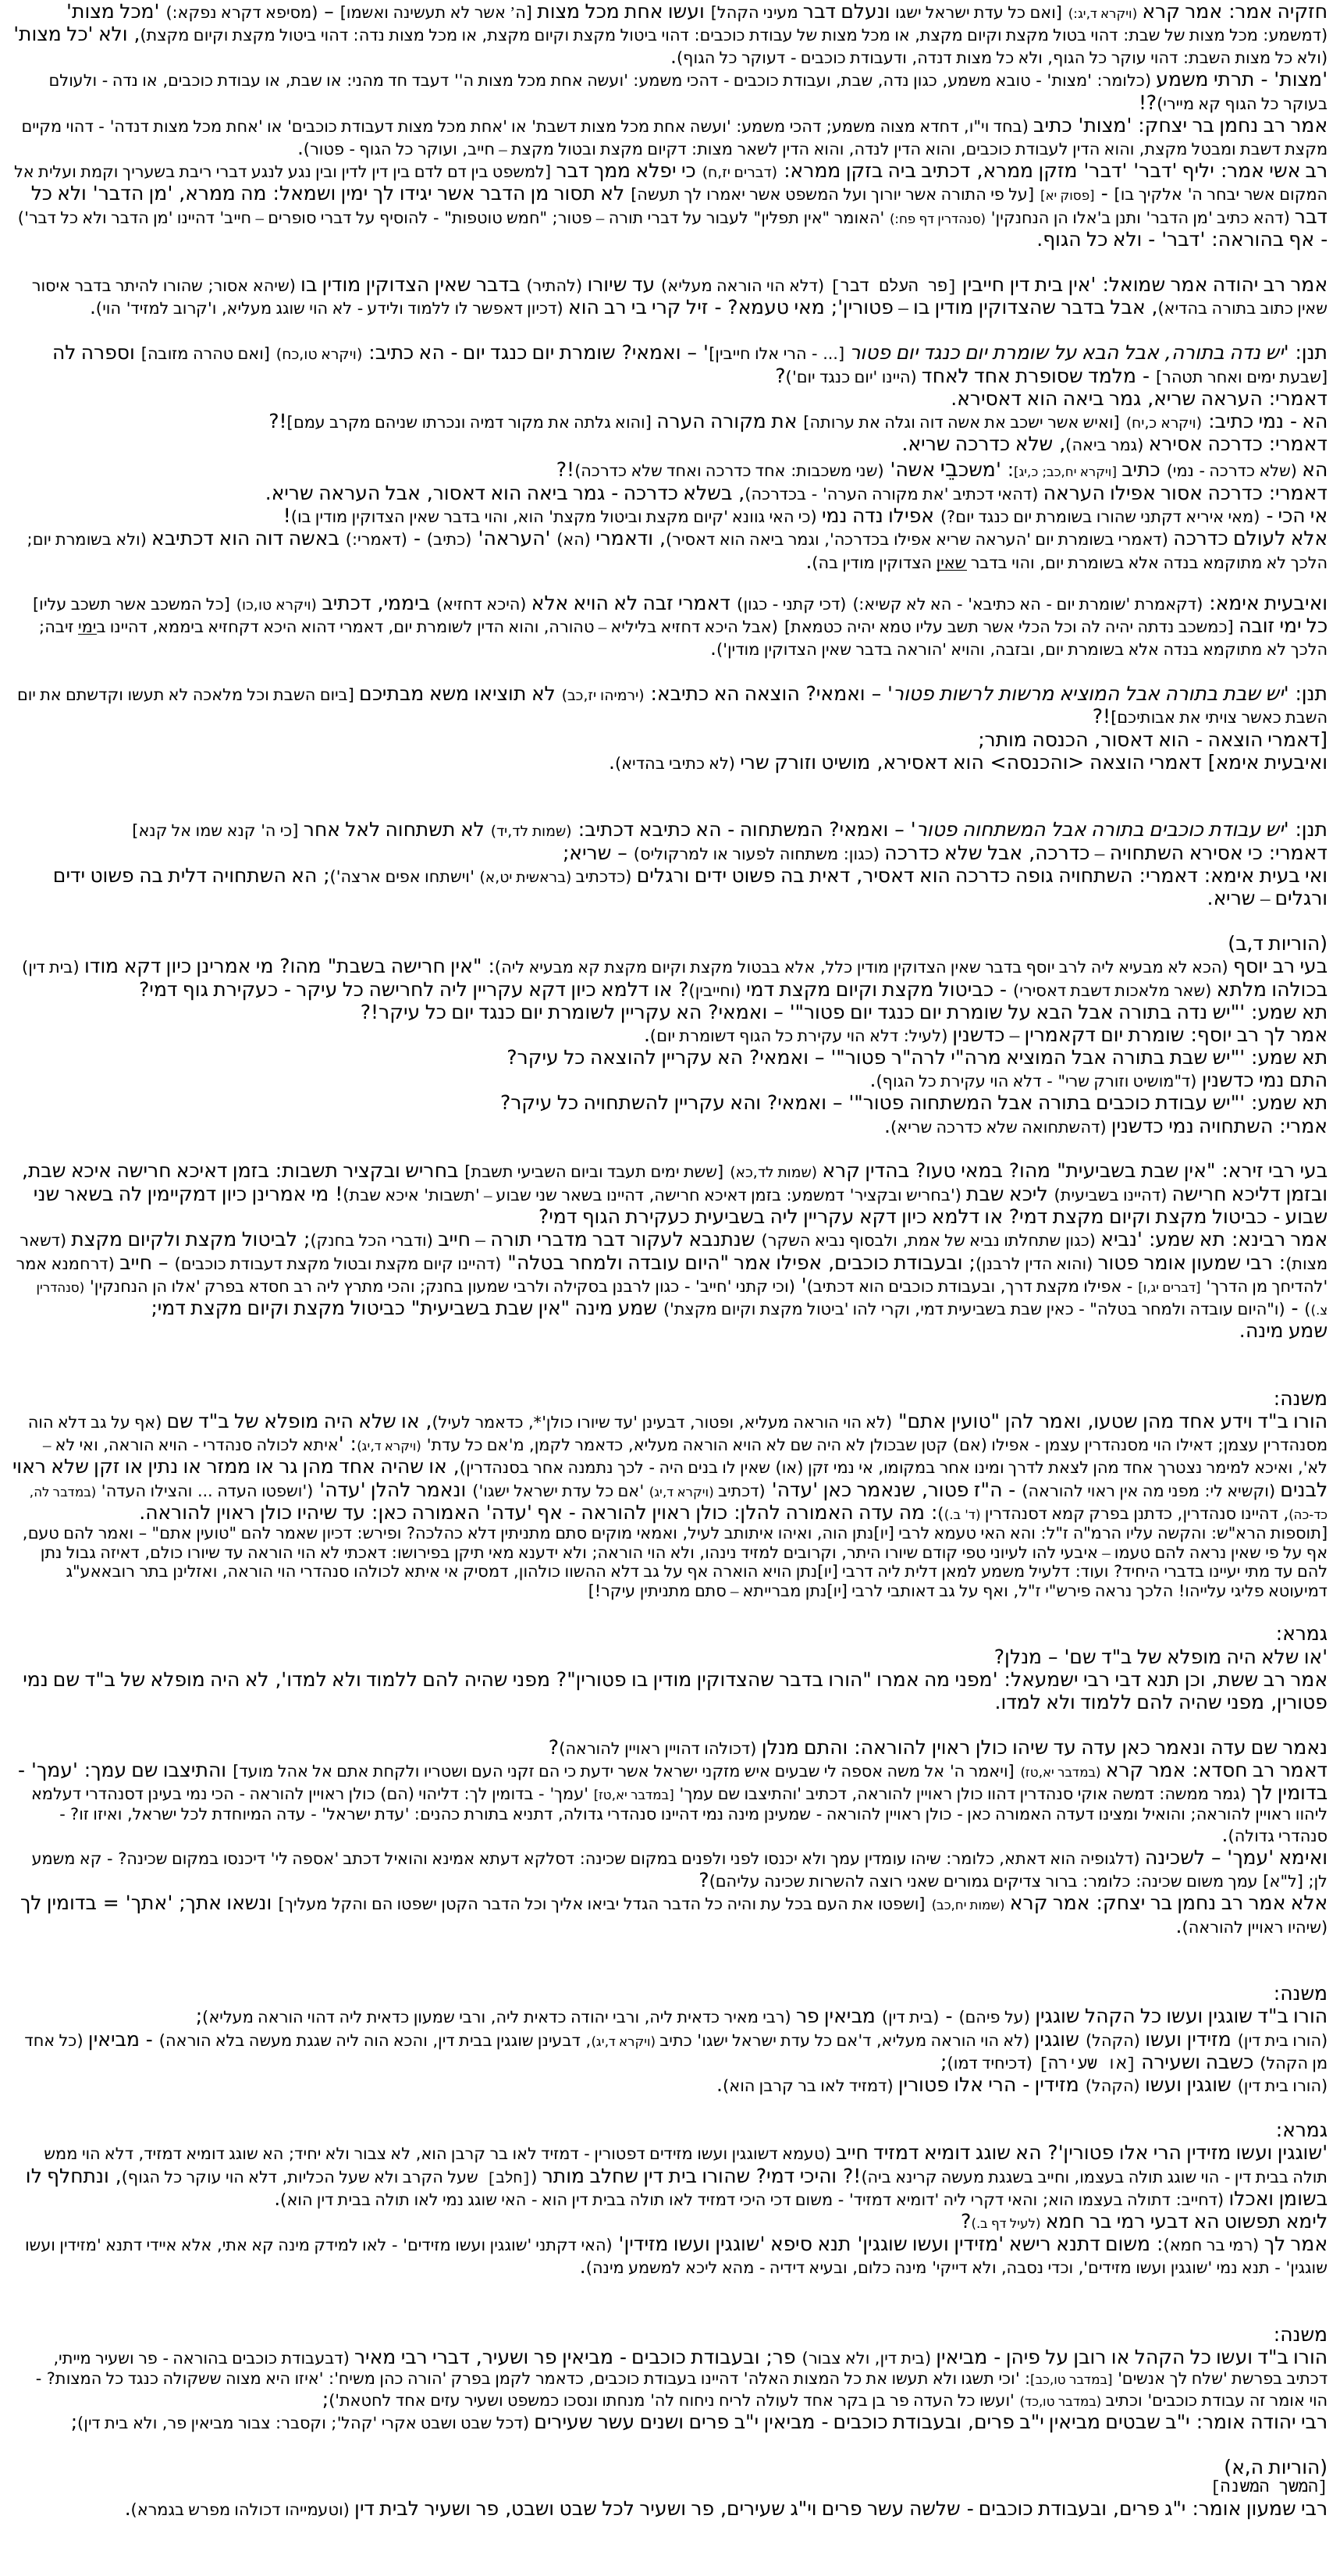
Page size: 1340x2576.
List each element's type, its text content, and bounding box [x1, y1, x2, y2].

text דאמרי: כדרכה אסירא (גמר ביאה), שלא כדרכה שריא. [12, 432, 1328, 455]
text דאמרי: כדרכה אסור אפילו העראה (דהאי דכתיב 'את מקורה הערה' - בכדרכה), בשלא כדרכה - גמר ביאה הוא דאסור, אבל העראה שריא. [12, 482, 1328, 505]
text הורו ב"ד ועשו כל הקהל או רובן על פיהן - מביאין (בית דין, ולא צבור) פר; ובעבודת כוכבים - מביאין פר ושעיר, דברי רבי מאיר (דבעבודת כוכבים בהוראה - פר ושעיר מייתי, דכתיב בפרשת 'שלח לך אנשים' [במדבר טו,כב]: 'וכי תשגו ולא תעשו את כל המצות האלה' דהיינו בעבודת כוכבים, כדאמר לקמן בפרק 'הורה כהן משיח': 'איזו היא מצוה ששקולה כנגד כל המצות? - הוי אומר זה עבודת כוכבים' וכתיב (במדבר טו,כד) 'ועשו כל העדה פר בן בקר אחד לעולה לריח ניחוח לה' מנחתו ונסכו כמשפט ושעיר עזים אחד לחטאת'); [12, 2346, 1328, 2411]
text ואי בעית אימא: דאמרי: השתחויה גופה כדרכה הוא דאסיר, דאית בה פשוט ידים ורגלים (כדכתיב (בראשית יט,א) 'וישתחו אפים ארצה'); הא השתחויה דלית בה פשוט ידים ורגלים – שריא. [12, 864, 1328, 910]
text חזקיה אמר: אמר קרא (ויקרא ד,יג:) [ואם כל עדת ישראל ישגו ונעלם דבר מעיני הקהל] ועשו אחת מכל מצות [ה’ אשר לא תעשינה ואשמו] – (מסיפא דקרא נפקא:) 'מכל מצות' (דמשמע: מכל מצות של שבת: דהוי בטול מקצת וקיום מקצת, או מכל מצות של עבודת כוכבים: דהוי ביטול מקצת וקיום מקצת, או מכל מצות נדה: דהוי ביטול מקצת וקיום מקצת), ולא 'כל מצות' (ולא כל מצות השבת: דהוי עוקר כל הגוף, ולא כל מצות דנדה, ודעבודת כוכבים - דעוקר כל הגוף). [12, 0, 1328, 69]
text תא שמע: '"יש עבודת כוכבים בתורה אבל המשתחוה פטור"' – ואמאי? והא עקריין להשתחויה כל עיקר? [12, 1092, 1328, 1115]
text אמר רב יהודה אמר שמואל: 'אין בית דין חייבין [פר העלם דבר] (דלא הוי הוראה מעליא) עד שיורו (להתיר) בדבר שאין הצדוקין מודין בו (שיהא אסור; שהורו להיתר בדבר איסור שאין כתוב בתורה בהדיא), אבל בדבר שהצדוקין מודין בו – פטורין'; מאי טעמא? - זיל קרי בי רב הוא (דכיון דאפשר לו ללמוד ולידע - לא הוי שוגג מעליא, ו'קרוב למזיד' הוי). [12, 273, 1328, 319]
text משנה: [12, 2323, 1328, 2346]
text הא (שלא כדרכה - נמי) כתיב [ויקרא יח,כב; כ,יג]: 'משכבֵי אשה' (שני משכבות: אחד כדרכה ואחד שלא כדרכה)!? [12, 455, 1328, 482]
text בעי רבי זירא: "אין שבת בשביעית" מהו? במאי טעו? בהדין קרא (שמות לד,כא) [ששת ימים תעבד וביום השביעי תשבת] בחריש ובקציר תשבות: בזמן דאיכא חרישה איכא שבת, ובזמן דליכא חרישה (דהיינו בשביעית) ליכא שבת ('בחריש ובקציר' דמשמע: בזמן דאיכא חרישה, דהיינו בשאר שני שבוע – 'תשבות' איכא שבת)! מי אמרינן כיון דמקיימין לה בשאר שני שבוע - כביטול מקצת וקיום מקצת דמי? או דלמא כיון דקא עקריין ליה בשביעית כעקירת הגוף דמי? [12, 1160, 1328, 1228]
text רבי שמעון אומר: י"ג פרים, ובעבודת כוכבים - שלשה עשר פרים וי"ג שעירים, פר ושעיר לכל שבט ושבט, פר ושעיר לבית דין (וטעמייהו דכולהו מפרש בגמרא). [12, 2497, 1328, 2520]
text [תוספות הרא"ש: והקשה עליו הרמ"ה ז"ל: והא האי טעמא לרבי [יו]נתן הוה, ואיהו איתותב לעיל, ואמאי מוקים סתם מתניתין דלא כהלכה? ופירש: דכיון שאמר להם "טועין אתם" – ואמר להם טעם, אף על פי שאין נראה להם טעמו – איבעי להו לעיוני טפי קודם שיורו היתר, וקרובים למזיד נינהו, ולא הוי הוראה; ולא ידענא מאי תיקן בפירושו: דאכתי לא הוי הוראה עד שיורו כולם, דאיזה גבול נתן להם עד מתי יעיינו בדברי היחיד? ועוד: דלעיל משמע למאן דלית ליה דרבי [יו]נתן הויא הוארה אף על גב דלא ההשוו כולהון, דמסיק אי איתא לכולהו סנהדרי הוי הוראה, ואזלינן בתר רובאאע"ג דמיעוטא פליגי עלייהו! הלכך נראה פירש"י ז"ל, ואף על גב דאותבי לרבי [יו]נתן מברייתא – סתם מתניתין עיקר!] [12, 1524, 1328, 1600]
text אמר רב ששת, וכן תנא דבי רבי ישמעאל: 'מפני מה אמרו "הורו בדבר שהצדוקין מודין בו פטורין"? מפני שהיה להם ללמוד ולא למדו', לא היה מופלא של ב"ד שם נמי פטורין, מפני שהיה להם ללמוד ולא למדו. [12, 1668, 1328, 1713]
text נאמר שם עדה ונאמר כאן עדה עד שיהו כולן ראוין להוראה: והתם מנלן (דכולהו דהויין ראויין להוראה)? [12, 1736, 1328, 1759]
text אמר רבינא: תא שמע: 'נביא (כגון שתחלתו נביא של אמת, ולבסוף נביא השקר) שנתנבא לעקור דבר מדברי תורה – חייב (ודברי הכל בחנק); לביטול מקצת ולקיום מקצת (דשאר מצות): רבי שמעון אומר פטור (והוא הדין לרבנן); ובעבודת כוכבים, אפילו אמר "היום עובדה ולמחר בטלה" (דהיינו קיום מקצת ובטול מקצת דעבודת כוכבים) – חייב (דרחמנא אמר 'להדיחך מן הדרך' [דברים יג,ו] - אפילו מקצת דרך, ובעבודת כוכבים הוא דכתיב)' (וכי קתני 'חייב' - כגון לרבנן בסקילה ולרבי שמעון בחנק; והכי מתרץ ליה רב חסדא בפרק 'אלו הן הנחנקין' (סנהדרין צ.)) - (ו"היום עובדה ולמחר בטלה" - כאין שבת בשביעית דמי, וקרי להו 'ביטול מקצת וקיום מקצת') שמע מינה "אין שבת בשביעית" כביטול מקצת וקיום מקצת דמי; [12, 1228, 1328, 1319]
text ואיבעית אימא: (דקאמרת 'שומרת יום - הא כתיבא' - הא לא קשיא:) (דכי קתני - כגון) דאמרי זבה לא הויא אלא (היכא דחזיא) ביממי, דכתיב (ויקרא טו,כו) [כל המשכב אשר תשכב עליו] כל ימי זובה [כמשכב נדתה יהיה לה וכל הכלי אשר תשב עליו טמא יהיה כטמאת] (אבל היכא דחזיא בליליא – טהורה, והוא הדין לשומרת יום, דאמרי דהוא היכא דקחזיא ביממא, דהיינו בימי זיבה; הלכך לא מתוקמא בנדה אלא בשומרת יום, ובזבה, והויא 'הוראה בדבר שאין הצדוקין מודין'). [12, 592, 1328, 660]
text אלא אמר רב נחמן בר יצחק: אמר קרא (שמות יח,כב) [ושפטו את העם בכל עת והיה כל הדבר הגדל יביאו אליך וכל הדבר הקטן ישפטו הם והקל מעליך] ונשאו אתך; 'אתך' = בדומין לך (שיהיו ראויין להוראה). [12, 1891, 1328, 1937]
text (הוריות ד,ב) [12, 932, 1328, 955]
text בעי רב יוסף (הכא לא מבעיא ליה לרב יוסף בדבר שאין הצדוקין מודין כלל, אלא בבטול מקצת וקיום מקצת קא מבעיא ליה): "אין חרישה בשבת" מהו? מי אמרינן כיון דקא מודו (בית דין) בכולהו מלתא (שאר מלאכות דשבת דאסירי) - כביטול מקצת וקיום מקצת דמי (וחייבין)? או דלמא כיון דקא עקריין ליה לחרישה כל עיקר - כעקירת גוף דמי? [12, 955, 1328, 1001]
text תנן: 'יש שבת בתורה אבל המוציא מרשות לרשות פטור' – ואמאי? הוצאה הא כתיבא: (ירמיהו יז,כב) לא תוציאו משא מבתיכם [ביום השבת וכל מלאכה לא תעשו וקדשתם את יום השבת כאשר צויתי את אבותיכם]!? [12, 682, 1328, 728]
text תנן: 'יש נדה בתורה, אבל הבא על שומרת יום כנגד יום פטור [... - הרי אלו חייבין]' – ואמאי? שומרת יום כנגד יום - הא כתיב: (ויקרא טו,כח) [ואם טהרה מזובה] וספרה לה [שבעת ימים ואחר תטהר] - מלמד שסופרת אחד לאחד (היינו 'יום כנגד יום')? [12, 341, 1328, 387]
text [דאמרי הוצאה - הוא דאסור, הכנסה מותר; [12, 728, 1328, 751]
text שמע מינה. [12, 1319, 1328, 1342]
text רבי יהודה אומר: י"ב שבטים מביאין י"ב פרים, ובעבודת כוכבים - מביאין י"ב פרים ושנים עשר שעירים (דכל שבט ושבט אקרי 'קהל'; וקסבר: צבור מביאין פר, ולא בית דין); [12, 2411, 1328, 2433]
text רב אשי אמר: יליף 'דבר' 'דבר' מזקן ממרא, דכתיב ביה בזקן ממרא: (דברים יז,ח) כי יפלא ממך דבר [למשפט בין דם לדם בין דין לדין ובין נגע לנגע דברי ריבת בשעריך וקמת ועלית אל המקום אשר יבחר ה' אלקיך בו] - [פסוק יא] [על פי התורה אשר יורוך ועל המשפט אשר יאמרו לך תעשה] לא תסור מן הדבר אשר יגידו לך ימין ושמאל: מה ממרא, 'מן הדבר' ולא כל דבר (דהא כתיב 'מן הדבר' ותנן ב'אלו הן הנחנקין' (סנהדרין דף פח:) 'האומר "אין תפלין" לעבור על דברי תורה – פטור; "חמש טוטפות" - להוסיף על דברי סופרים – חייב' דהיינו 'מן הדבר ולא כל דבר') - אף בהוראה: 'דבר' - ולא כל הגוף. [12, 159, 1328, 251]
text דאמרי: העראה שריא, גמר ביאה הוא דאסירא. [12, 387, 1328, 410]
text הורו ב"ד שוגגין ועשו כל הקהל שוגגין (על פיהם) - (בית דין) מביאין פר (רבי מאיר כדאית ליה, ורבי יהודה כדאית ליה, ורבי שמעון כדאית ליה דהוי הוראה מעליא); [12, 2005, 1328, 2028]
text התם נמי כדשנין (ד"מושיט וזורק שרי" - דלא הוי עקירת כל הגוף). [12, 1069, 1328, 1092]
text דאמר רב חסדא: אמר קרא (במדבר יא,טז) [ויאמר ה' אל משה אספה לי שבעים איש מזקני ישראל אשר ידעת כי הם זקני העם ושטריו ולקחת אתם אל אהל מועד] והתיצבו שם עמך: 'עמך' - בדומין לך (גמר ממשה: דמשה אוקי סנהדרין דהוו כולן ראויין להוראה, דכתיב 'והתיצבו שם עמך' [במדבר יא,טז] 'עמך' - בדומין לך: דליהוי (הם) כולן ראויין להוראה - הכי נמי בעינן דסנהדרי דעלמא ליהוו ראויין להוראה; והואיל ומצינו דעדה האמורה כאן - כולן ראויין להוראה - שמעינן מינה נמי דהיינו סנהדרי גדולה, דתניא בתורת כהנים: 'עדת ישראל' - עדה המיוחדת לכל ישראל, ואיזו זו? - סנהדרי גדולה). [12, 1759, 1328, 1846]
text אמר לך (רמי בר חמא): משום דתנא רישא 'מזידין ועשו שוגגין' תנא סיפא 'שוגגין ועשו מזידין' (האי דקתני 'שוגגין ועשו מזידים' - לאו למידק מינה קא אתי, אלא איידי דתנא 'מזידין ועשו שוגגין' - תנא נמי 'שוגגין ועשו מזידים', וכדי נסבה, ולא דייקי' מינה כלום, ובעיא דידיה - מהא ליכא למשמע מינה). [12, 2233, 1328, 2279]
text לימא תפשוט הא דבעי רמי בר חמא (לעיל דף ב.)? [12, 2210, 1328, 2233]
text גמרא: [12, 2119, 1328, 2141]
text הא - נמי כתיב: (ויקרא כ,יח) [ואיש אשר ישכב את אשה דוה וגלה את ערותה] את מקורה הערה [והוא גלתה את מקור דמיה ונכרתו שניהם מקרב עמם]!? [12, 410, 1328, 432]
text אלא לעולם כדרכה (דאמרי בשומרת יום 'העראה שריא אפילו בכדרכה', וגמר ביאה הוא דאסיר), ודאמרי (הא) 'העראה' (כתיב) - (דאמרי:) באשה דוה הוא דכתיבא (ולא בשומרת יום; הלכך לא מתוקמא בנדה אלא בשומרת יום, והוי בדבר שאין הצדוקין מודין בה). [12, 528, 1328, 573]
text ואיבעית אימא] דאמרי הוצאה <והכנסה> הוא דאסירא, מושיט וזורק שרי (לא כתיבי בהדיא). [12, 751, 1328, 774]
text אמר לך רב יוסף: שומרת יום דקאמרין – כדשנין (לעיל: דלא הוי עקירת כל הגוף דשומרת יום). [12, 1023, 1328, 1046]
text [המשך המשנה] [12, 2478, 1328, 2497]
text 'מצות' - תרתי משמע (כלומר: 'מצות' - טובא משמע, כגון נדה, שבת, ועבודת כוכבים - דהכי משמע: 'ועשה אחת מכל מצות ה'' דעבד חד מהני: או שבת, או עבודת כוכבים, או נדה - ולעולם בעוקר כל הגוף קא מיירי)?! [12, 69, 1328, 114]
text דאמרי: כי אסירא השתחויה – כדרכה, אבל שלא כדרכה (כגון: משתחוה לפעור או למרקוליס) – שריא; [12, 841, 1328, 864]
text תא שמע: '"יש שבת בתורה אבל המוציא מרה"י לרה"ר פטור"' – ואמאי? הא עקריין להוצאה כל עיקר? [12, 1046, 1328, 1069]
text אמר רב נחמן בר יצחק: 'מצות' כתיב (בחד וי"ו, דחדא מצוה משמע; דהכי משמע: 'ועשה אחת מכל מצות דשבת' או 'אחת מכל מצות דעבודת כוכבים' או 'אחת מכל מצות דנדה' - דהוי מקיים מקצת דשבת ומבטל מקצת, והוא הדין לעבודת כוכבים, והוא הדין לנדה, והוא הדין לשאר מצות: דקיום מקצת ובטול מקצת – חייב, ועוקר כל הגוף - פטור). [12, 114, 1328, 159]
text אמרי: השתחויה נמי כדשנין (דהשתחואה שלא כדרכה שריא). [12, 1115, 1328, 1137]
text (הורו בית דין) מזידין ועשו (הקהל) שוגגין (לא הוי הוראה מעליא, ד'אם כל עדת ישראל ישגו' כתיב (ויקרא ד,יג), דבעינן שוגגין בבית דין, והכא הוה ליה שגגת מעשה בלא הוראה) - מביאין (כל אחד מן הקהל) כשבה ושעירה [או שעירה] (דכיחיד דמו); [12, 2028, 1328, 2073]
text (הורו בית דין) שוגגין ועשו (הקהל) מזידין - הרי אלו פטורין (דמזיד לאו בר קרבן הוא). [12, 2073, 1328, 2097]
text גמרא: [12, 1622, 1328, 1646]
text אי הכי - (מאי איריא דקתני שהורו בשומרת יום כנגד יום?) אפילו נדה נמי (כי האי גוונא 'קיום מקצת וביטול מקצת' הוא, והוי בדבר שאין הצדוקין מודין בו)! [12, 505, 1328, 528]
text (הוריות ה,א) [12, 2456, 1328, 2478]
text ואימא 'עמך' – לשכינה (דלגופיה הוא דאתא, כלומר: שיהו עומדין עמך ולא יכנסו לפני ולפנים במקום שכינה: דסלקא דעתא אמינא והואיל דכתב 'אספה לי' דיכנסו במקום שכינה? - קא משמע לן; [ל"א] עמך משום שכינה: כלומר: ברור צדיקים גמורים שאני רוצה להשרות שכינה עליהם)? [12, 1846, 1328, 1891]
text 'שוגגין ועשו מזידין הרי אלו פטורין'? הא שוגג דומיא דמזיד חייב (טעמא דשוגגין ועשו מזידים דפטורין - דמזיד לאו בר קרבן הוא, לא צבור ולא יחיד; הא שוגג דומיא דמזיד, דלא הוי ממש תולה בבית דין - הוי שוגג תולה בעצמו, וחייב בשגגת מעשה קרינא ביה)!? והיכי דמי? שהורו בית דין שחלב מותר ([חלב] שעל הקרב ולא שעל הכליות, דלא הוי עוקר כל הגוף), ונתחלף לו בשומן ואכלו (דחייב: דתולה בעצמו הוא; והאי דקרי ליה 'דומיא דמזיד' - משום דכי היכי דמזיד לאו תולה בבית דין הוא - האי שוגג נמי לאו תולה בבית דין הוא). [12, 2141, 1328, 2210]
text תא שמע: '"יש נדה בתורה אבל הבא על שומרת יום כנגד יום פטור"' – ואמאי? הא עקריין לשומרת יום כנגד יום כל עיקר!? [12, 1001, 1328, 1023]
text 'או שלא היה מופלא של ב"ד שם' – מנלן? [12, 1646, 1328, 1668]
text משנה: [12, 1982, 1328, 2005]
text הורו ב"ד וידע אחד מהן שטעו, ואמר להן "טועין אתם" (לא הוי הוראה מעליא, ופטור, דבעינן 'עד שיורו כולן'*, כדאמר לעיל), או שלא היה מופלא של ב"ד שם (אף על גב דלא הוה מסנהדרין עצמן; דאילו הוי מסנהדרין עצמן - אפילו (אם) קטן שבכולן לא היה שם לא הויא הוראה מעליא, כדאמר לקמן, מ'אם כל עדת' (ויקרא ד,יג): 'איתא לכולה סנהדרי - הויא הוראה, ואי לא – לא', ואיכא למימר נצטרך אחד מהן לצאת לדרך ומינו אחר במקומו, אי נמי זקן (או) שאין לו בנים היה - לכך נתמנה אחר בסנהדרין), או שהיה אחד מהן גר או ממזר או נתין או זקן שלא ראוי לבנים (וקשיא לי: מפני מה אין ראוי להוראה) - ה"ז פטור, שנאמר כאן 'עדה' (דכתיב (ויקרא ד,יג) 'אם כל עדת ישראל ישגו') ונאמר להלן 'עדה' ('ושפטו העדה ... והצילו העדה' (במדבר לה,כד-כה), דהיינו סנהדרין, כדתנן בפרק קמא דסנהדרין (ד' ב.)): מה עדה האמורה להלן: כולן ראוין להוראה - אף 'עדה' האמורה כאן: עד שיהיו כולן ראוין להוראה. [12, 1410, 1328, 1524]
text תנן: 'יש עבודת כוכבים בתורה אבל המשתחוה פטור' – ואמאי? המשתחוה - הא כתיבא דכתיב: (שמות לד,יד) לא תשתחוה לאל אחר [כי ה' קנא שמו אל קנא] [12, 819, 1328, 841]
text משנה: [12, 1387, 1328, 1410]
